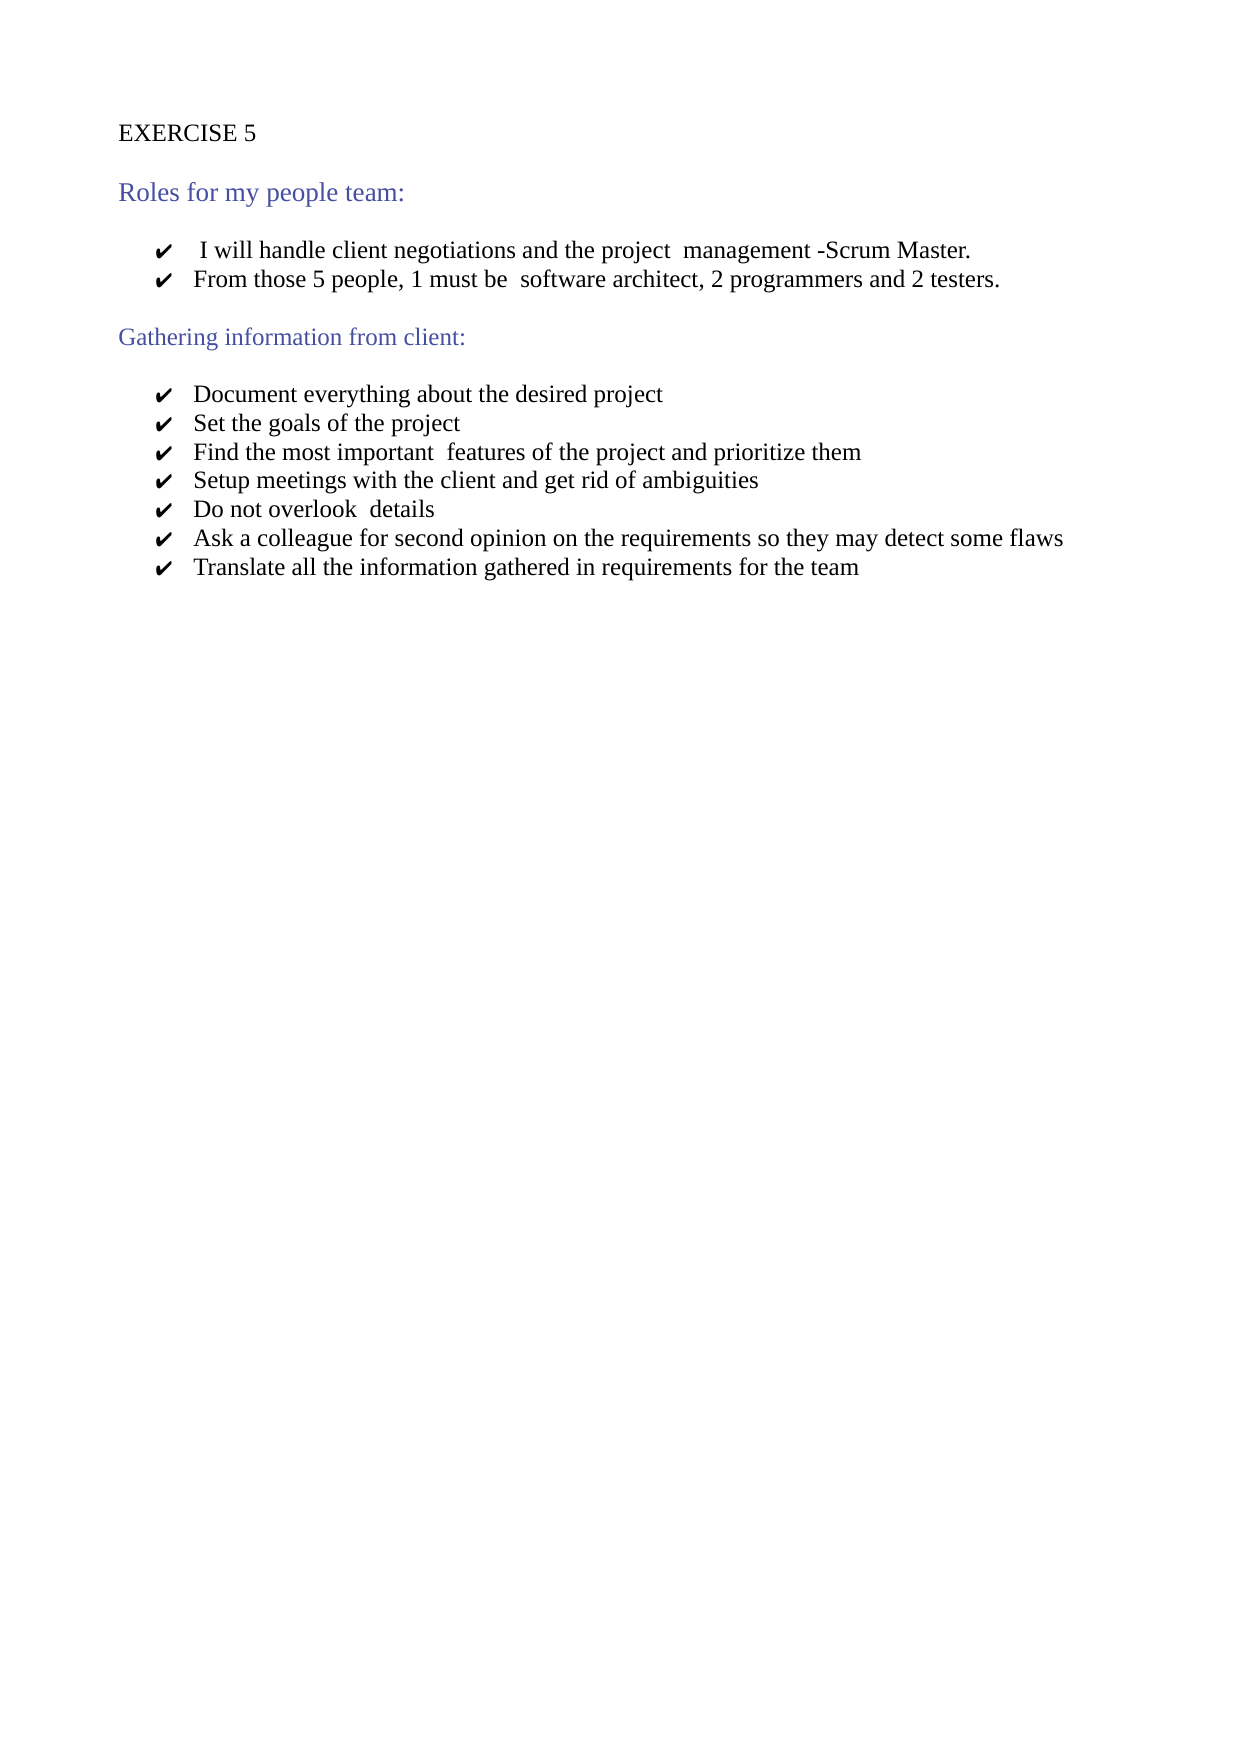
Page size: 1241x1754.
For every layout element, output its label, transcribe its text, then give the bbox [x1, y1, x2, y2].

list Translate all the information gathered in requirements for the team [156, 552, 1122, 581]
list Set the goals of the project [156, 408, 1122, 437]
text EXERCISE 5 [118, 118, 1122, 147]
list Find the most important features of the project and prioritize them [156, 437, 1122, 466]
list Ask a colleague for second opinion on the requirements so they may detect some flaws [156, 523, 1122, 552]
list Document everything about the desired project [156, 379, 1122, 408]
list Setup meetings with the client and get rid of ambiguities [156, 466, 1122, 494]
list From those 5 people, 1 must be software architect, 2 programmers and 2 testers. [156, 264, 1122, 293]
text Roles for my people team: [118, 176, 1122, 207]
list I will handle client negotiations and the project management -Scrum Master. [156, 236, 1122, 264]
list Do not overlook details [156, 494, 1122, 523]
text Gathering information from client: [118, 322, 1122, 351]
